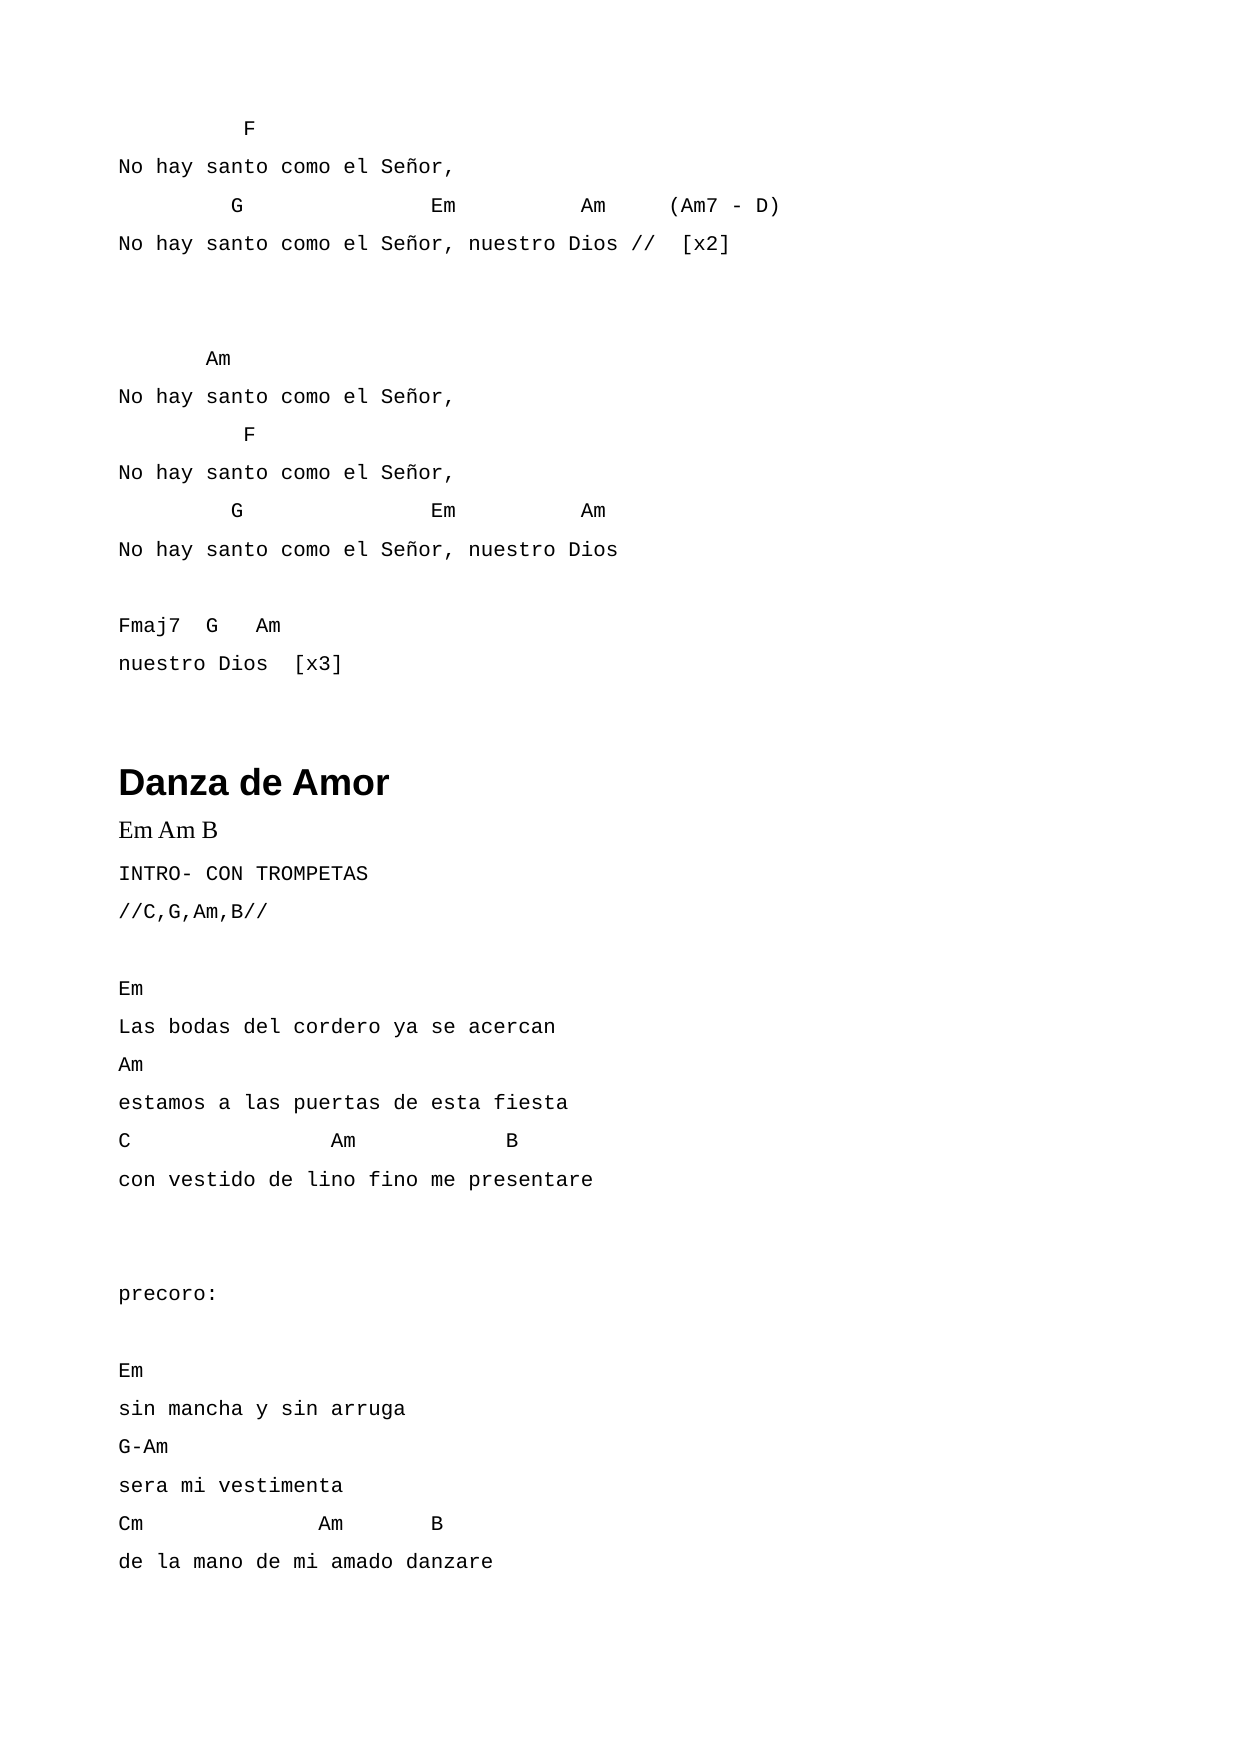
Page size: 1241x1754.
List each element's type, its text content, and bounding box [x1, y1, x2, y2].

text G-Am [118, 1436, 1122, 1460]
text Fmaj7 G Am [118, 615, 1122, 639]
text Em Am B [118, 815, 1122, 844]
text nuestro Dios [x3] [118, 653, 1122, 677]
text de la mano de mi amado danzare [118, 1551, 1122, 1575]
subtitle Danza de Amor [118, 717, 1122, 803]
text Em [118, 978, 1122, 1001]
text No hay santo como el Señor, [118, 156, 1122, 180]
text estamos a las puertas de esta fiesta [118, 1092, 1122, 1116]
text precoro: [118, 1283, 1122, 1307]
text sin mancha y sin arruga [118, 1398, 1122, 1422]
text sera mi vestimenta [118, 1474, 1122, 1498]
text G Em Am (Am7 - D) [118, 194, 1122, 218]
text //C,G,Am,B// [118, 901, 1122, 925]
text No hay santo como el Señor, [118, 462, 1122, 486]
text Cm Am B [118, 1513, 1122, 1536]
text Em [118, 1360, 1122, 1383]
text No hay santo como el Señor, nuestro Dios [118, 539, 1122, 562]
text C Am B [118, 1131, 1122, 1154]
text Am [118, 1054, 1122, 1078]
text INTRO- CON TROMPETAS [118, 863, 1122, 887]
text G Em Am [118, 500, 1122, 524]
text No hay santo como el Señor, [118, 386, 1122, 409]
text F [118, 118, 1122, 142]
text con vestido de lino fino me presentare [118, 1169, 1122, 1192]
text F [118, 424, 1122, 448]
text No hay santo como el Señor, nuestro Dios // [x2] [118, 233, 1122, 256]
text Am [118, 347, 1122, 371]
text Las bodas del cordero ya se acercan [118, 1016, 1122, 1039]
